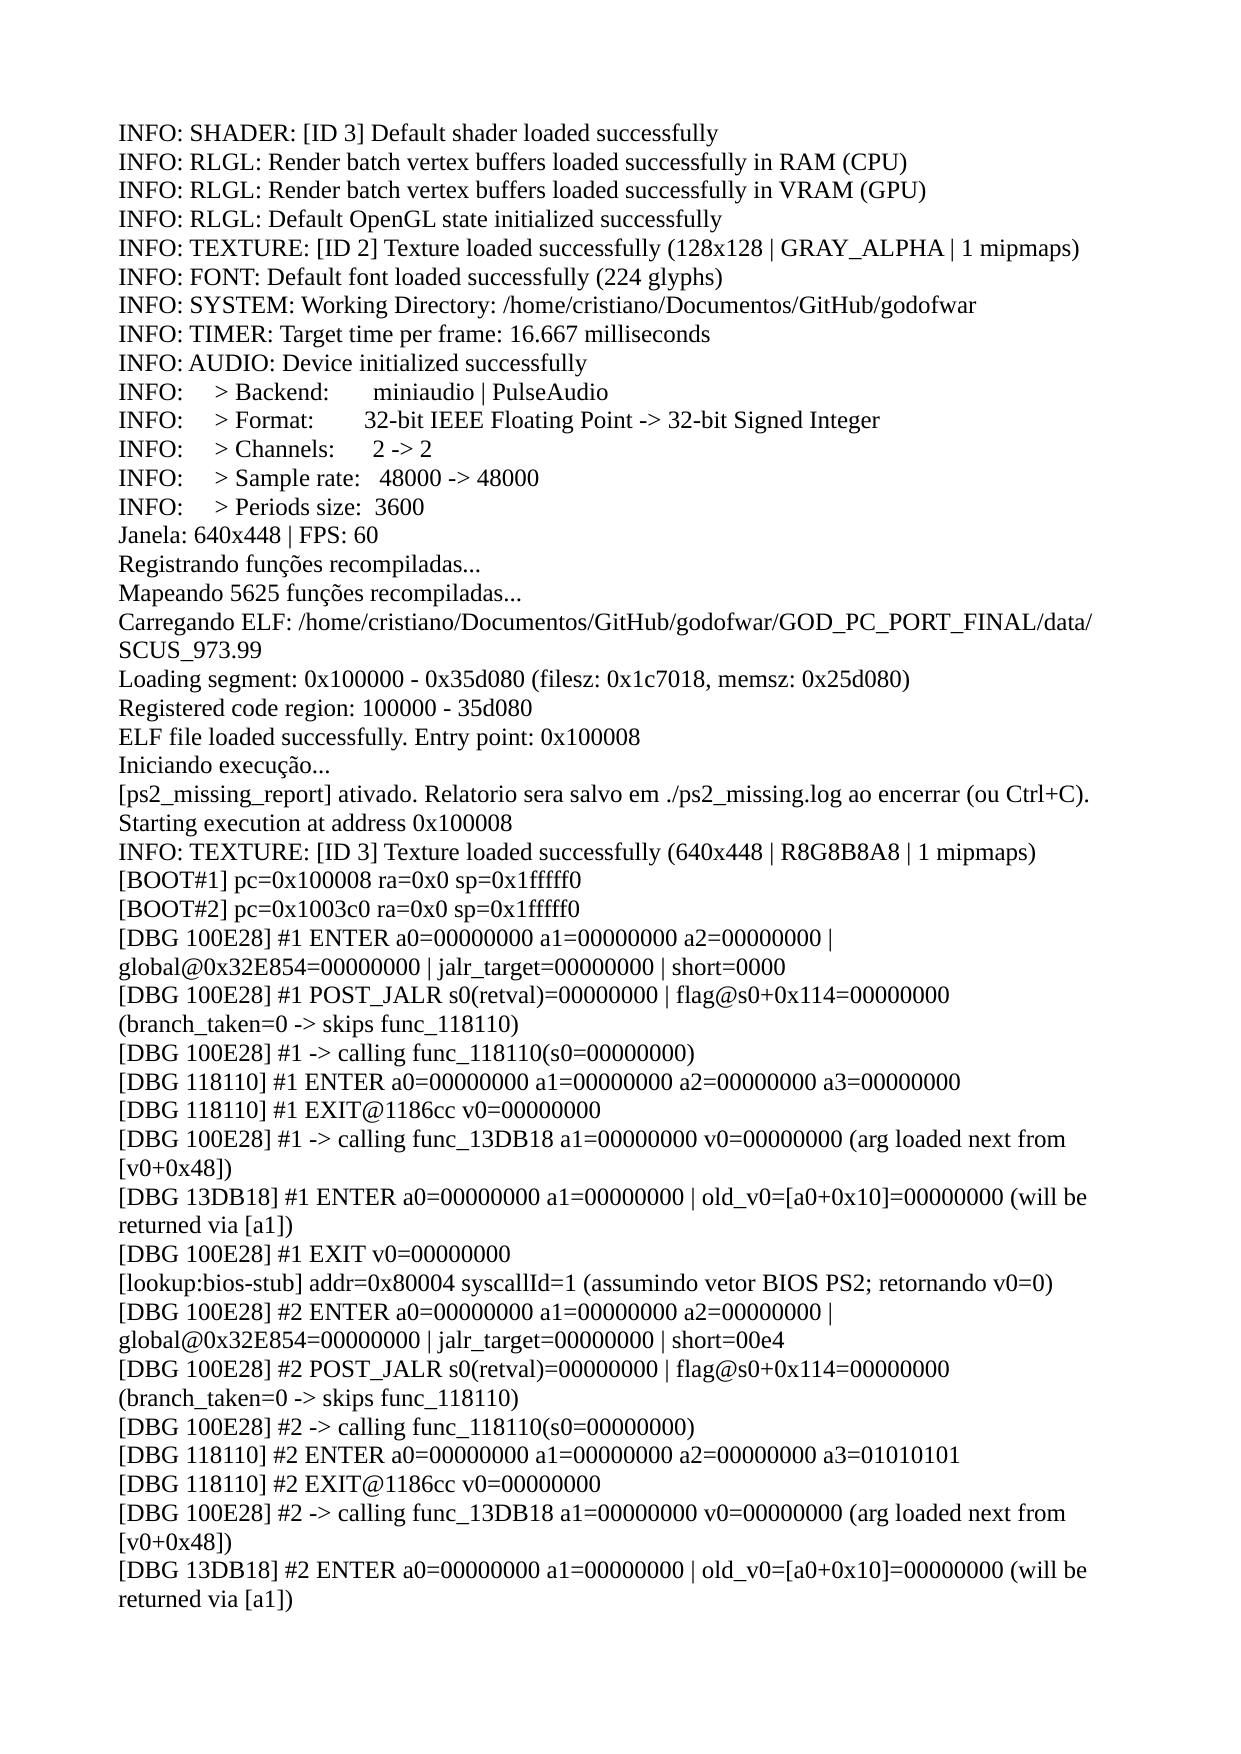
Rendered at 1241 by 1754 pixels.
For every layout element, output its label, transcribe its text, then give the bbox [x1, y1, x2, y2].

text ELF file loaded successfully. Entry point: 0x100008 [118, 722, 1122, 751]
text Mapeando 5625 funções recompiladas... [118, 578, 1122, 607]
text INFO: RLGL: Render batch vertex buffers loaded successfully in RAM (CPU) [118, 147, 1122, 176]
text [DBG 100E28] #2 POST_JALR s0(retval)=00000000 | flag@s0+0x114=00000000 (branch_taken=0 -> skips func_118110) [118, 1354, 1122, 1412]
text [DBG 100E28] #2 ENTER a0=00000000 a1=00000000 a2=00000000 | global@0x32E854=00000000 | jalr_target=00000000 | short=00e4 [118, 1297, 1122, 1354]
text Iniciando execução... [118, 751, 1122, 779]
text INFO: > Sample rate: 48000 -> 48000 [118, 463, 1122, 492]
text Starting execution at address 0x100008 [118, 808, 1122, 837]
text INFO: FONT: Default font loaded successfully (224 glyphs) [118, 262, 1122, 291]
text INFO: SYSTEM: Working Directory: /home/cristiano/Documentos/GitHub/godofwar [118, 291, 1122, 319]
text Registered code region: 100000 - 35d080 [118, 693, 1122, 722]
text Loading segment: 0x100000 - 0x35d080 (filesz: 0x1c7018, memsz: 0x25d080) [118, 664, 1122, 693]
text INFO: SHADER: [ID 3] Default shader loaded successfully [118, 118, 1122, 147]
text INFO: TIMER: Target time per frame: 16.667 milliseconds [118, 319, 1122, 348]
text [DBG 118110] #2 EXIT@1186cc v0=00000000 [118, 1469, 1122, 1498]
text INFO: RLGL: Default OpenGL state initialized successfully [118, 204, 1122, 233]
text [DBG 100E28] #1 ENTER a0=00000000 a1=00000000 a2=00000000 | global@0x32E854=00000000 | jalr_target=00000000 | short=0000 [118, 923, 1122, 981]
text INFO: > Channels: 2 -> 2 [118, 434, 1122, 463]
text Carregando ELF: /home/cristiano/Documentos/GitHub/godofwar/GOD_PC_PORT_FINAL/data/SCUS_973.99 [118, 607, 1122, 664]
text Janela: 640x448 | FPS: 60 [118, 521, 1122, 549]
text [BOOT#2] pc=0x1003c0 ra=0x0 sp=0x1fffff0 [118, 894, 1122, 923]
text [DBG 100E28] #1 -> calling func_13DB18 a1=00000000 v0=00000000 (arg loaded next from [v0+0x48]) [118, 1124, 1122, 1182]
text [DBG 100E28] #1 POST_JALR s0(retval)=00000000 | flag@s0+0x114=00000000 (branch_taken=0 -> skips func_118110) [118, 981, 1122, 1038]
text INFO: TEXTURE: [ID 2] Texture loaded successfully (128x128 | GRAY_ALPHA | 1 mipmaps) [118, 233, 1122, 262]
text INFO: TEXTURE: [ID 3] Texture loaded successfully (640x448 | R8G8B8A8 | 1 mipmaps) [118, 837, 1122, 866]
text [DBG 100E28] #1 -> calling func_118110(s0=00000000) [118, 1038, 1122, 1067]
text [DBG 118110] #1 EXIT@1186cc v0=00000000 [118, 1096, 1122, 1124]
text INFO: > Periods size: 3600 [118, 492, 1122, 521]
text [BOOT#1] pc=0x100008 ra=0x0 sp=0x1fffff0 [118, 866, 1122, 894]
text [lookup:bios-stub] addr=0x80004 syscallId=1 (assumindo vetor BIOS PS2; retornando v0=0) [118, 1268, 1122, 1297]
text [DBG 13DB18] #1 ENTER a0=00000000 a1=00000000 | old_v0=[a0+0x10]=00000000 (will be returned via [a1]) [118, 1182, 1122, 1239]
text [DBG 100E28] #2 -> calling func_118110(s0=00000000) [118, 1412, 1122, 1441]
text [DBG 118110] #1 ENTER a0=00000000 a1=00000000 a2=00000000 a3=00000000 [118, 1067, 1122, 1096]
text [DBG 100E28] #1 EXIT v0=00000000 [118, 1239, 1122, 1268]
text [DBG 118110] #2 ENTER a0=00000000 a1=00000000 a2=00000000 a3=01010101 [118, 1441, 1122, 1469]
text [DBG 13DB18] #2 ENTER a0=00000000 a1=00000000 | old_v0=[a0+0x10]=00000000 (will be returned via [a1]) [118, 1556, 1122, 1613]
text INFO: AUDIO: Device initialized successfully [118, 348, 1122, 377]
text INFO: > Format: 32-bit IEEE Floating Point -> 32-bit Signed Integer [118, 406, 1122, 434]
text [DBG 100E28] #2 -> calling func_13DB18 a1=00000000 v0=00000000 (arg loaded next from [v0+0x48]) [118, 1498, 1122, 1556]
text INFO: RLGL: Render batch vertex buffers loaded successfully in VRAM (GPU) [118, 176, 1122, 204]
text Registrando funções recompiladas... [118, 549, 1122, 578]
text INFO: > Backend: miniaudio | PulseAudio [118, 377, 1122, 406]
text [ps2_missing_report] ativado. Relatorio sera salvo em ./ps2_missing.log ao encerrar (ou Ctrl+C). [118, 779, 1122, 808]
